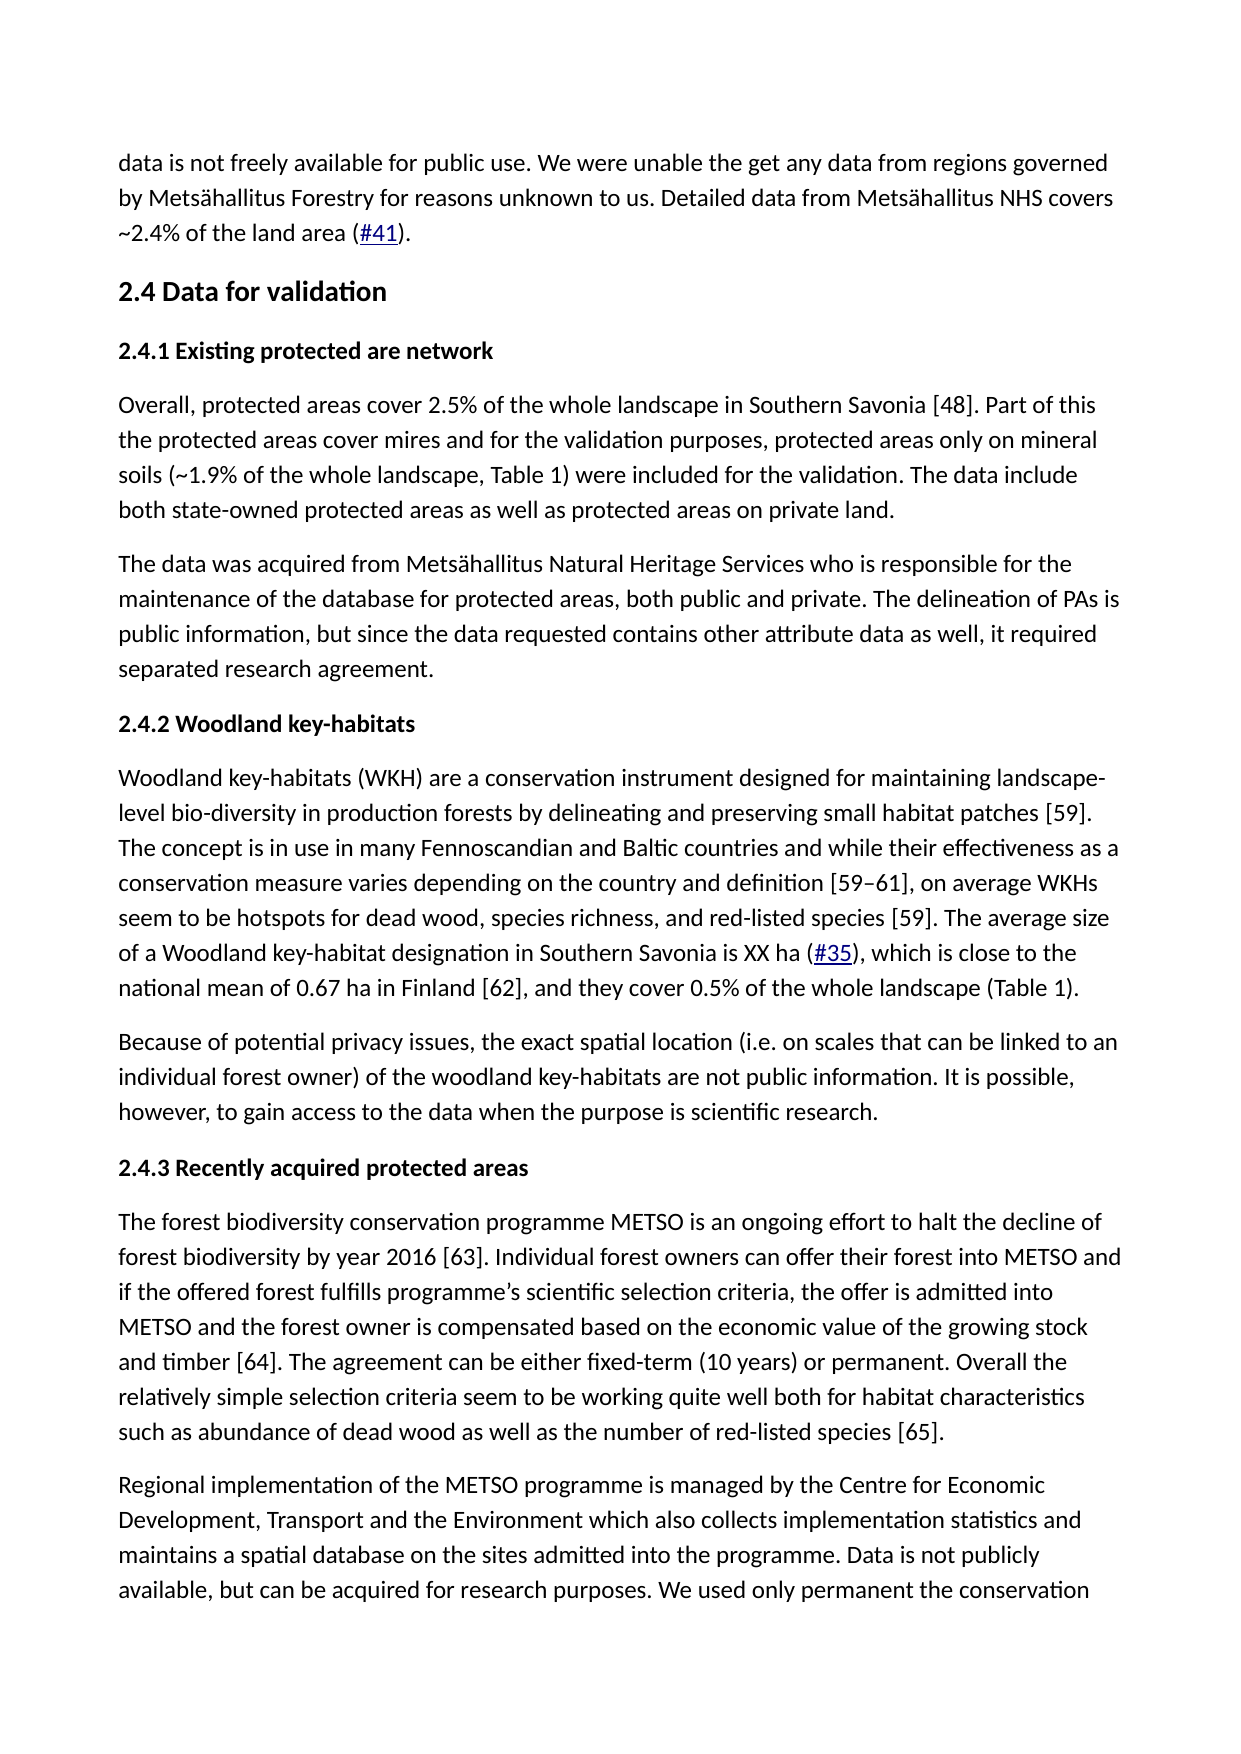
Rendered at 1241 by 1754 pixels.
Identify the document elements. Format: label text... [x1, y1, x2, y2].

text The forest biodiversity conservation programme METSO is an ongoing effort to halt the decline of forest biodiversity by year 2016 [63]. Individual forest owners can offer their forest into METSO and if the offered forest fulfills programme’s scientific selection criteria, the offer is admitted into METSO and the forest owner is compensated based on the economic value of the growing stock and timber [64]. The agreement can be either fixed-term (10 years) or permanent. Overall the relatively simple selection criteria seem to be working quite well both for habitat characteristics such as abundance of dead wood as well as the number of red-listed species [65]. [118, 1206, 1122, 1446]
text data is not freely available for public use. We were unable the get any data from regions governed by Metsähallitus Forestry for reasons unknown to us. Detailed data from Metsähallitus NHS covers ~2.4% of the land area (#41). [118, 148, 1122, 248]
text The data was acquired from Metsähallitus Natural Heritage Services who is responsible for the maintenance of the database for protected areas, both public and private. The delineation of PAs is public information, but since the data requested contains other attribute data as well, it required separated research agreement. [118, 548, 1122, 683]
text Because of potential privacy issues, the exact spatial location (i.e. on scales that can be linked to an individual forest owner) of the woodland key-habitats are not public information. It is possible, however, to gain access to the data when the purpose is scientific research. [118, 1026, 1122, 1127]
subtitle 2.4.1 Existing protected are network [118, 335, 1122, 366]
text Woodland key-habitats (WKH) are a conservation instrument designed for maintaining landscape-level bio-diversity in production forests by delineating and preserving small habitat patches [59]. The concept is in use in many Fennoscandian and Baltic countries and while their effectiveness as a conservation measure varies depending on the country and definition [59–61], on average WKHs seem to be hotspots for dead wood, species richness, and red-listed species [59]. The average size of a Woodland key-habitat designation in Southern Savonia is XX ha (#35), which is close to the national mean of 0.67 ha in Finland [62], and they cover 0.5% of the whole landscape (Table 1). [118, 762, 1122, 1003]
subtitle 2.4.2 Woodland key-habitats [118, 708, 1122, 739]
text Overall, protected areas cover 2.5% of the whole landscape in Southern Savonia [48]. Part of this the protected areas cover mires and for the validation purposes, protected areas only on mineral soils (~1.9% of the whole landscape, Table 1) were included for the validation. The data include both state-owned protected areas as well as protected areas on private land. [118, 389, 1122, 524]
text Regional implementation of the METSO programme is managed by the Centre for Economic Development, Transport and the Environment which also collects implementation statistics and maintains a spatial database on the sites admitted into the programme. Data is not publicly available, but can be acquired for research purposes. We used only permanent the conservation [118, 1469, 1122, 1605]
subtitle 2.4.3 Recently acquired protected areas [118, 1152, 1122, 1182]
subtitle 2.4 Data for validation [118, 273, 1122, 309]
